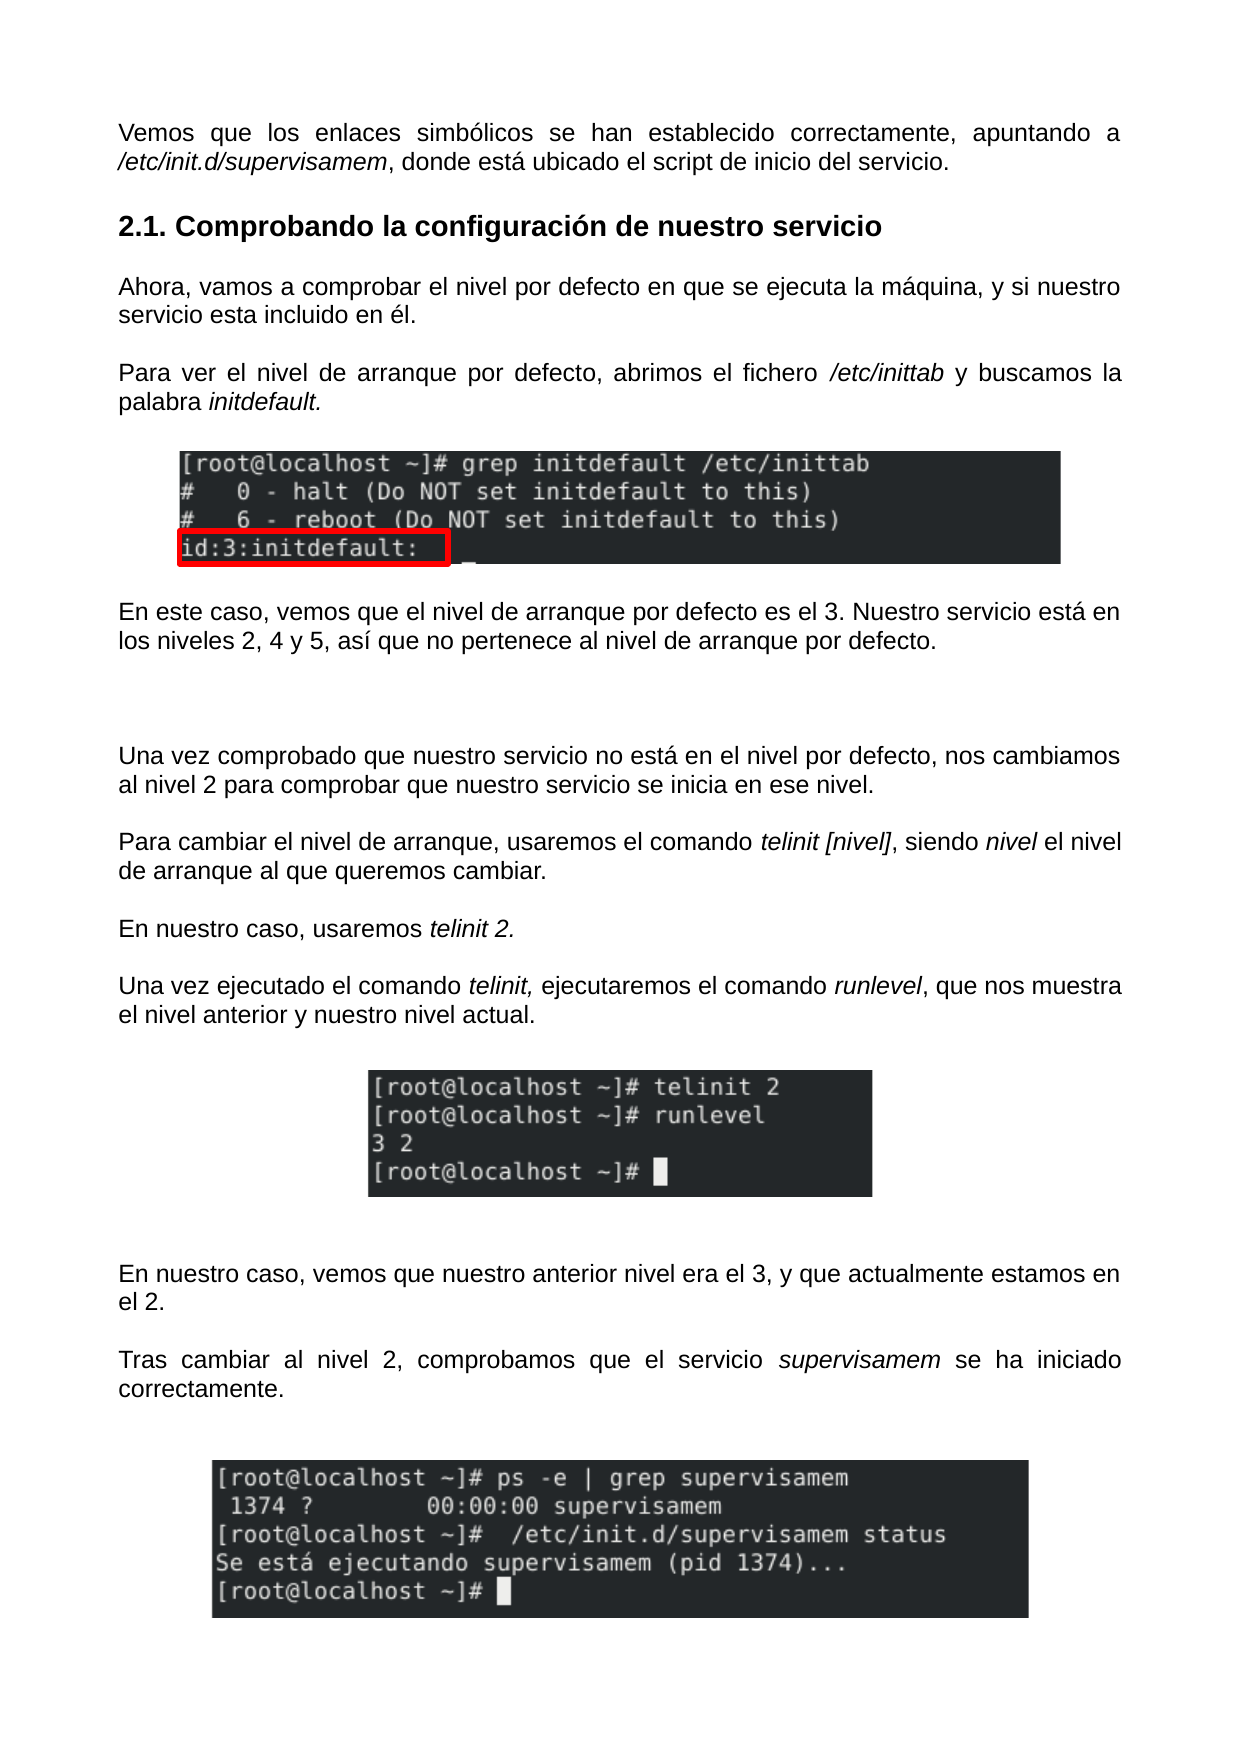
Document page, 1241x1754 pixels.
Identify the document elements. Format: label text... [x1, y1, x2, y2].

picture [211, 1460, 1029, 1618]
picture [367, 1070, 873, 1197]
text Para cambiar el nivel de arranque, usaremos el comando telinit [nivel], siendo nivel el nivel de arranque al que queremos cambiar. [118, 827, 1122, 885]
text Ahora, vamos a comprobar el nivel por defecto en que se ejecuta la máquina, y si nuestro servicio esta incluido en él. [118, 271, 1122, 329]
text 2.1. Comprobando la configuración de nuestro servicio [118, 209, 1122, 243]
text Para ver el nivel de arranque por defecto, abrimos el fichero /etc/inittab y buscamos la palabra initdefault. [118, 358, 1122, 415]
text Tras cambiar al nivel 2, comprobamos que el servicio supervisamem se ha iniciado correctamente. [118, 1345, 1122, 1402]
text Vemos que los enlaces simbólicos se han establecido correctamente, apuntando a /etc/init.d/supervisamem, donde está ubicado el script de inicio del servicio. [118, 118, 1122, 176]
text En nuestro caso, usaremos telinit 2. [118, 914, 1122, 942]
text En nuestro caso, vemos que nuestro anterior nivel era el 3, y que actualmente estamos en el 2. [118, 1259, 1122, 1316]
picture [179, 451, 1061, 564]
text Una vez ejecutado el comando telinit, ejecutaremos el comando runlevel, que nos muestra el nivel anterior y nuestro nivel actual. [118, 971, 1122, 1029]
text Una vez comprobado que nuestro servicio no está en el nivel por defecto, nos cambiamos al nivel 2 para comprobar que nuestro servicio se inicia en ese nivel. [118, 741, 1122, 799]
text En este caso, vemos que el nivel de arranque por defecto es el 3. Nuestro servicio está en los niveles 2, 4 y 5, así que no pertenece al nivel de arranque por defecto. [118, 597, 1122, 655]
picture [182, 534, 445, 561]
